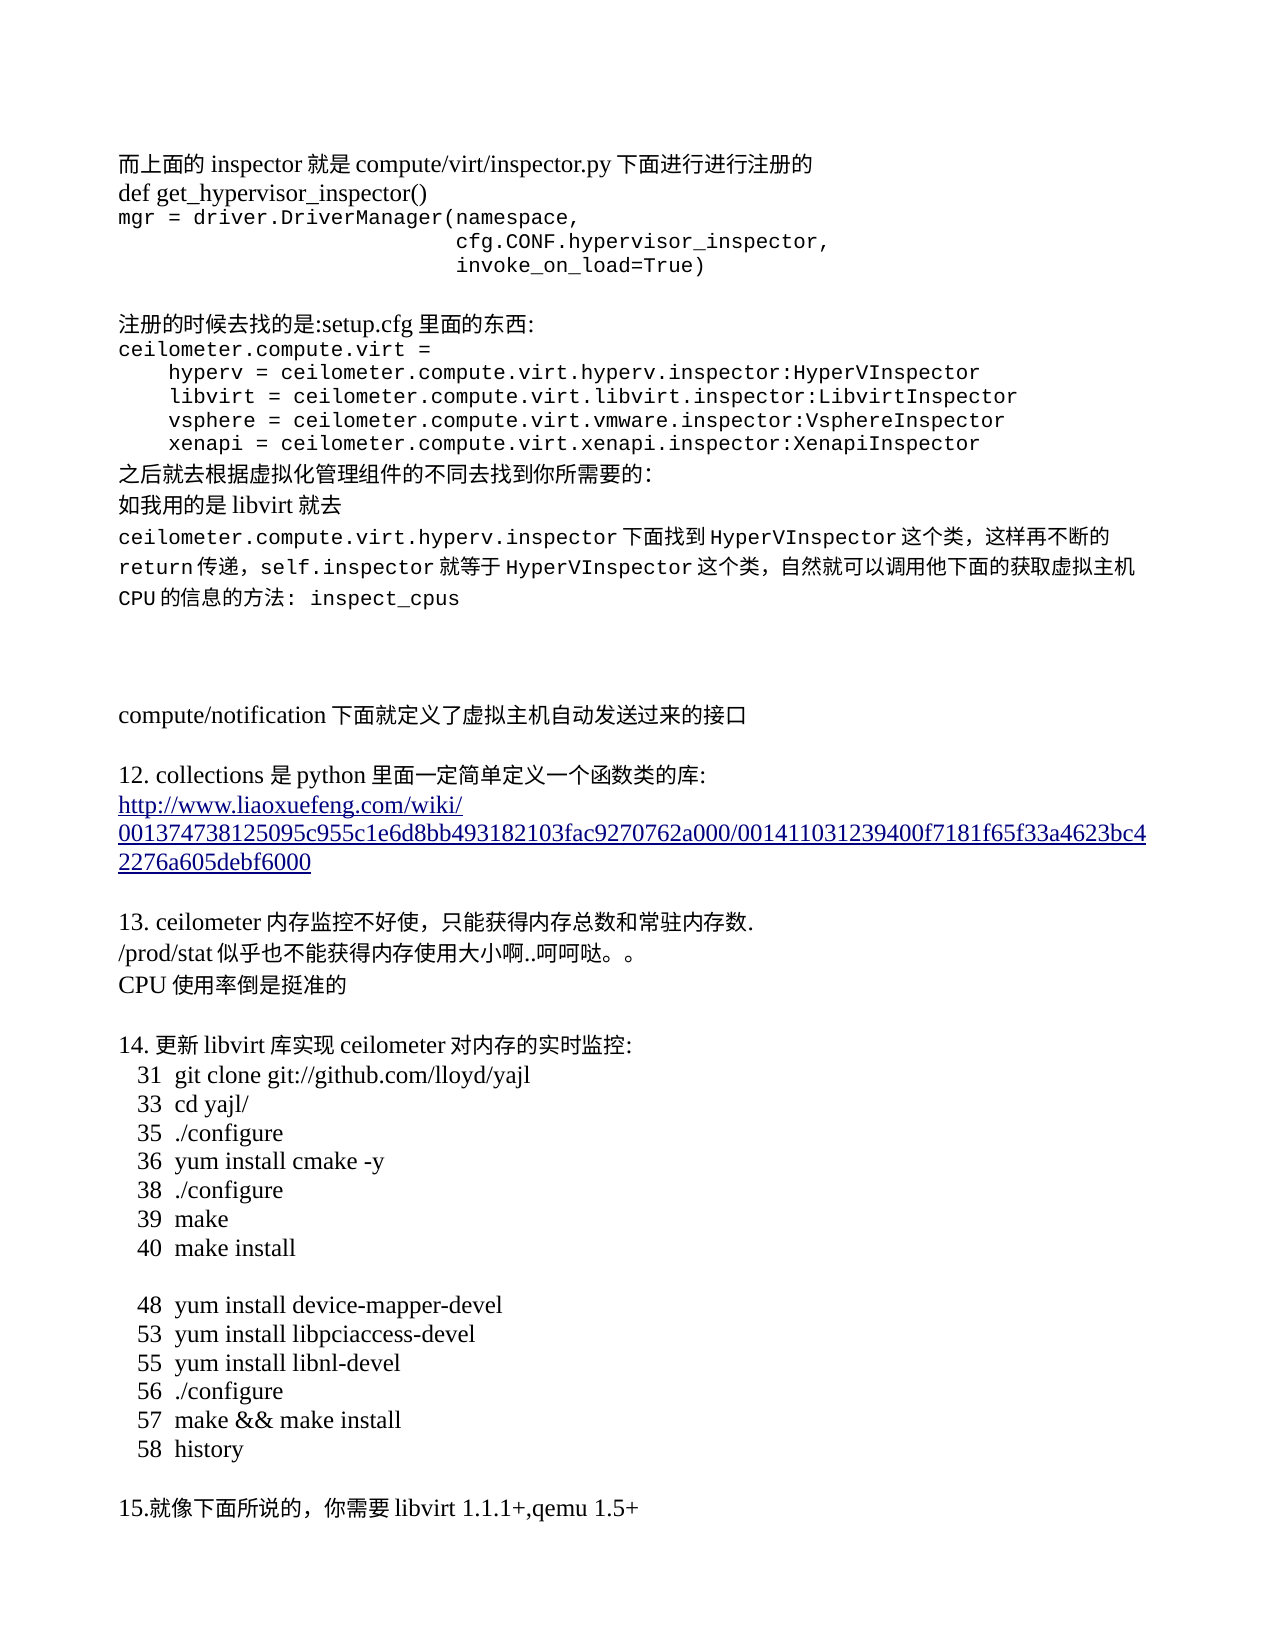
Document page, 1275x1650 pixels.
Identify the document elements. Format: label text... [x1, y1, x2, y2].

text 36 yum install cmake -y [118, 1146, 1157, 1175]
text vsphere = ceilometer.compute.virt.vmware.inspector:VsphereInspector [118, 409, 1157, 433]
text cfg.CONF.hypervisor_inspector, [118, 231, 1157, 254]
text 56 ./configure [118, 1376, 1157, 1405]
text http://www.liaoxuefeng.com/wiki/001374738125095c955c1e6d8bb493182103fac9270762a000/001411031239400f7181f65f33a4623bc42276a605debf6000 [118, 790, 1157, 876]
text 58 history [118, 1434, 1157, 1463]
text 57 make && make install [118, 1405, 1157, 1434]
text 注册的时候去找的是:setup.cfg里面的东西: [118, 307, 1157, 339]
text compute/notification下面就定义了虚拟主机自动发送过来的接口 [118, 698, 1157, 729]
text 13. ceilometer内存监控不好使，只能获得内存总数和常驻内存数. [118, 905, 1157, 936]
text 55 yum install libnl-devel [118, 1348, 1157, 1376]
text 53 yum install libpciaccess-devel [118, 1319, 1157, 1348]
text 39 make [118, 1204, 1157, 1233]
text 33 cd yajl/ [118, 1089, 1157, 1118]
text libvirt = ceilometer.compute.virt.libvirt.inspector:LibvirtInspector [118, 386, 1157, 409]
text 而上面的 inspector就是compute/virt/inspector.py下面进行进行注册的 [118, 147, 1157, 178]
text 14. 更新libvirt库实现ceilometer对内存的实时监控: [118, 1028, 1157, 1060]
text 31 git clone git://github.com/lloyd/yajl [118, 1060, 1157, 1089]
text 38 ./configure [118, 1175, 1157, 1204]
text def get_hypervisor_inspector() [118, 178, 1157, 207]
text CPU使用率倒是挺准的 [118, 968, 1157, 1000]
text /prod/stat似乎也不能获得内存使用大小啊..呵呵哒。。 [118, 936, 1157, 968]
text mgr = driver.DriverManager(namespace, [118, 207, 1157, 231]
text invoke_on_load=True) [118, 254, 1157, 278]
text 之后就去根据虚拟化管理组件的不同去找到你所需要的： [118, 457, 1157, 488]
text 15.就像下面所说的，你需要libvirt 1.1.1+,qemu 1.5+ [118, 1491, 1157, 1523]
text 40 make install [118, 1233, 1157, 1261]
text ceilometer.compute.virt.hyperv.inspector下面找到HyperVInspector这个类，这样再不断的return传递，self.inspector就等于HyperVInspector这个类，自然就可以调用他下面的获取虚拟主机CPU的信息的方法: inspect_cpus [118, 520, 1157, 611]
text 35 ./configure [118, 1118, 1157, 1146]
text hyperv = ceilometer.compute.virt.hyperv.inspector:HyperVInspector [118, 362, 1157, 386]
text xenapi = ceilometer.compute.virt.xenapi.inspector:XenapiInspector [118, 433, 1157, 457]
text 如我用的是libvirt就去 [118, 488, 1157, 520]
text 48 yum install device-mapper-devel [118, 1290, 1157, 1319]
text ceilometer.compute.virt = [118, 339, 1157, 362]
text 12. collections 是python里面一定简单定义一个函数类的库: [118, 758, 1157, 790]
